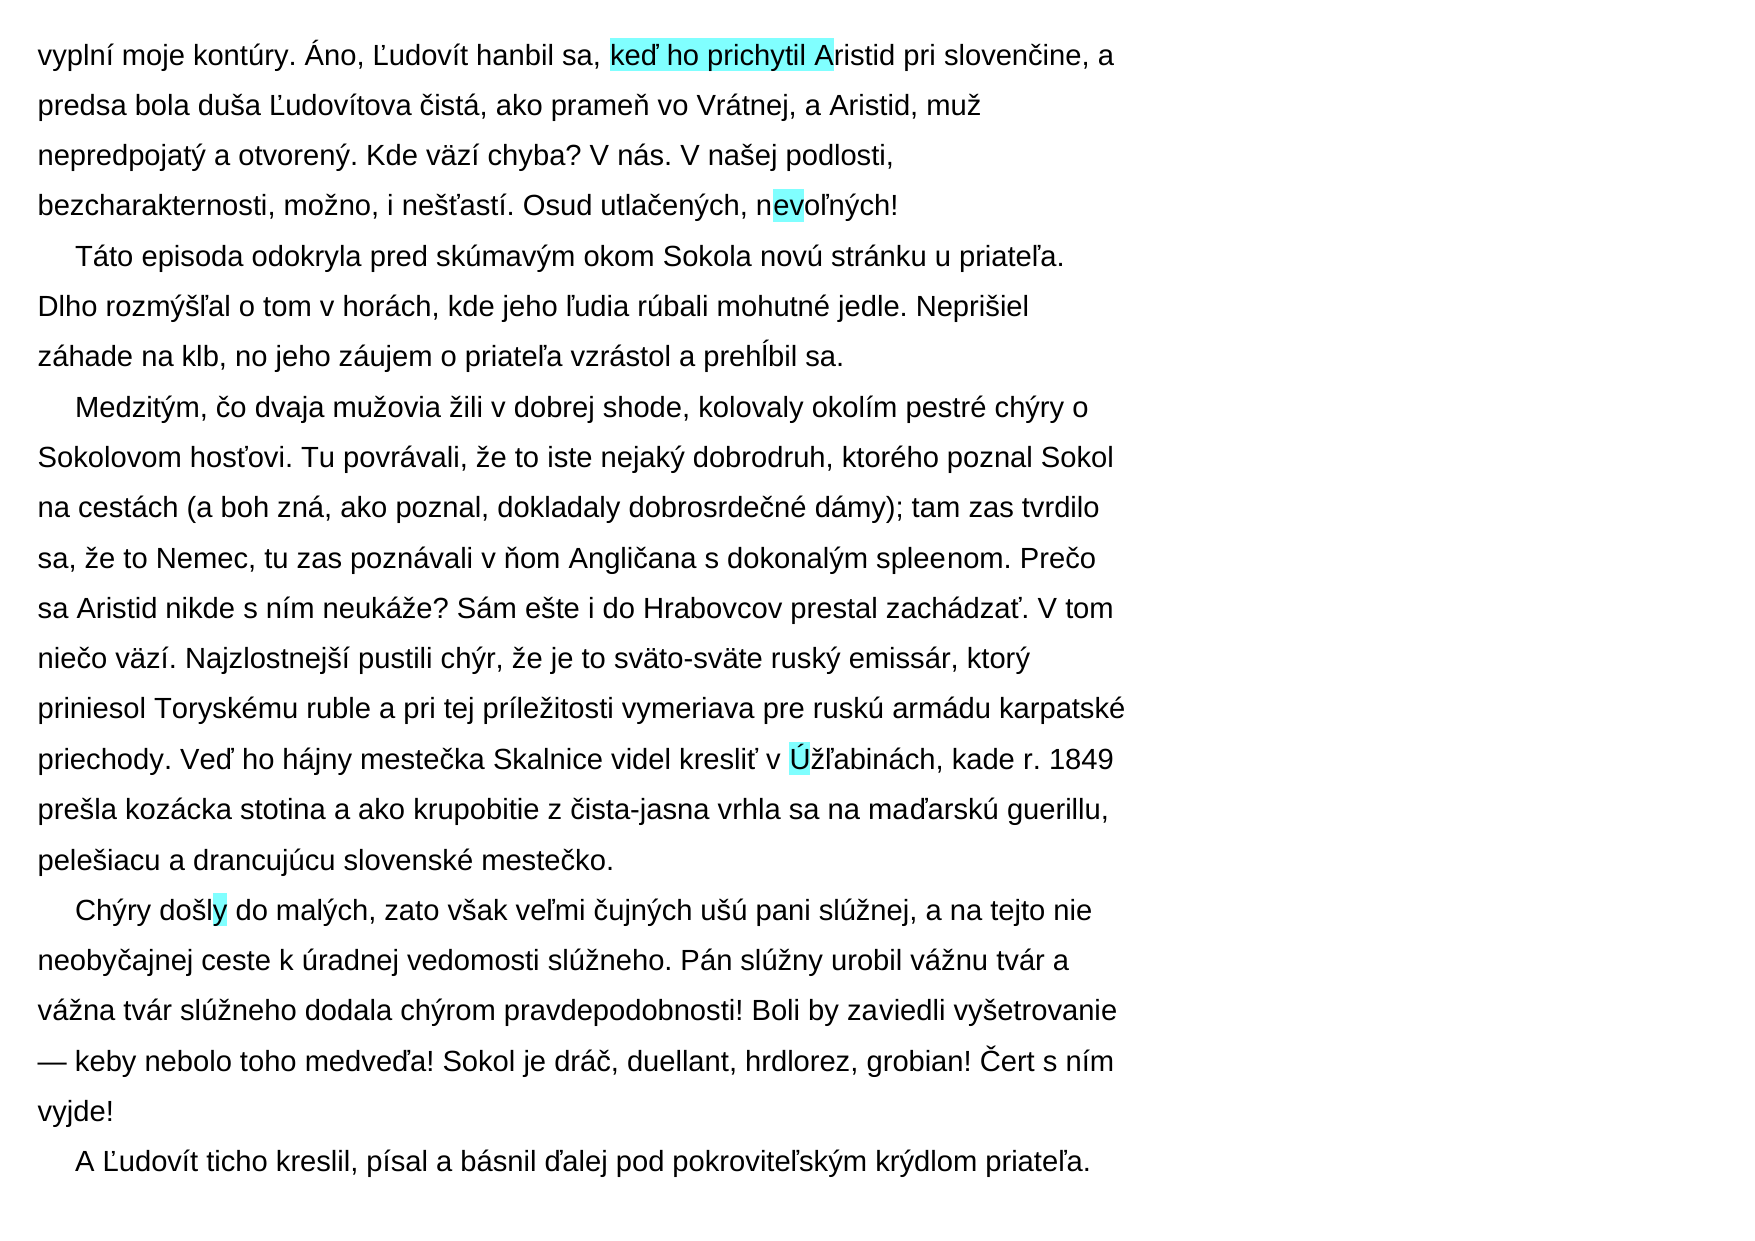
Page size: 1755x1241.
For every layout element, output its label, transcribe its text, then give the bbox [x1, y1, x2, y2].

text Chýry došly do malých, zato však veľmi čujných ušú pani slúžnej, a na tejto nie neoby­čajnej ceste k úradnej vedomosti slúžneho. Pán slúžny urobil vážnu tvár a vážna tvár slúžneho dodala chýrom pravdepodobnosti! Boli by za­viedli vyšetrovanie — keby nebolo toho medveďa! Sokol je dráč, duellant, hrdlorez, grobian! Čert s ním vyjde! [37, 893, 1130, 1128]
text A Ľudovít ticho kreslil, písal a básnil ďalej pod pokroviteľským krýdlom priateľa. [37, 1144, 1130, 1178]
text Medzitým, čo dvaja mužovia žili v dobrej shode, kolovaly okolím pestré chýry o Soko­lovom hosťovi. Tu povrávali, že to iste nejaký dobrodruh, ktorého poznal Sokol na cestách (a boh zná, ako poznal, dokladaly dobrosrdečné dámy); tam zas tvrdilo sa, že to Nemec, tu zas poznávali v ňom Angličana s dokonalým splee­nom. Prečo sa Aristid nikde s ním neukáže? Sám ešte i do Hrabovcov prestal zachádzať. V tom niečo väzí. Najzlostnejší pustili chýr, že je to sväto-sväte ruský emissár, ktorý priniesol Toryskému ruble a pri tej príležitosti vymeriava pre ruskú armádu karpatské priechody. Veď ho hájny mestečka Skalnice videl kresliť v Úžľabinách, kade r. 1849 prešla kozácka stotina a ako krupobitie z čista-jasna vrhla sa na ma­ďarskú guerillu, pelešiacu a drancujúcu slovenské mestečko. [37, 390, 1130, 876]
text vyplní moje kontúry. Áno, Ľudovít hanbil sa, keď ho prichytil Aristid pri slovenčine, a predsa bola duša Ľudovítova čistá, ako prameň vo Vrátnej, a Aristid, muž nepredpojatý a otvorený. Kde väzí chyba? V nás. V našej podlosti, bezcharakternosti, možno, i nešťastí. Osud utlačených, nevoľných! [37, 37, 1130, 222]
text Táto episoda odokryla pred skúmavým okom Sokola novú stránku u priateľa. Dlho roz­mýšľal o tom v horách, kde jeho ľudia rúbali mohutné jedle. Neprišiel záhade na klb, no jeho záujem o priateľa vzrástol a prehĺbil sa. [37, 239, 1130, 373]
